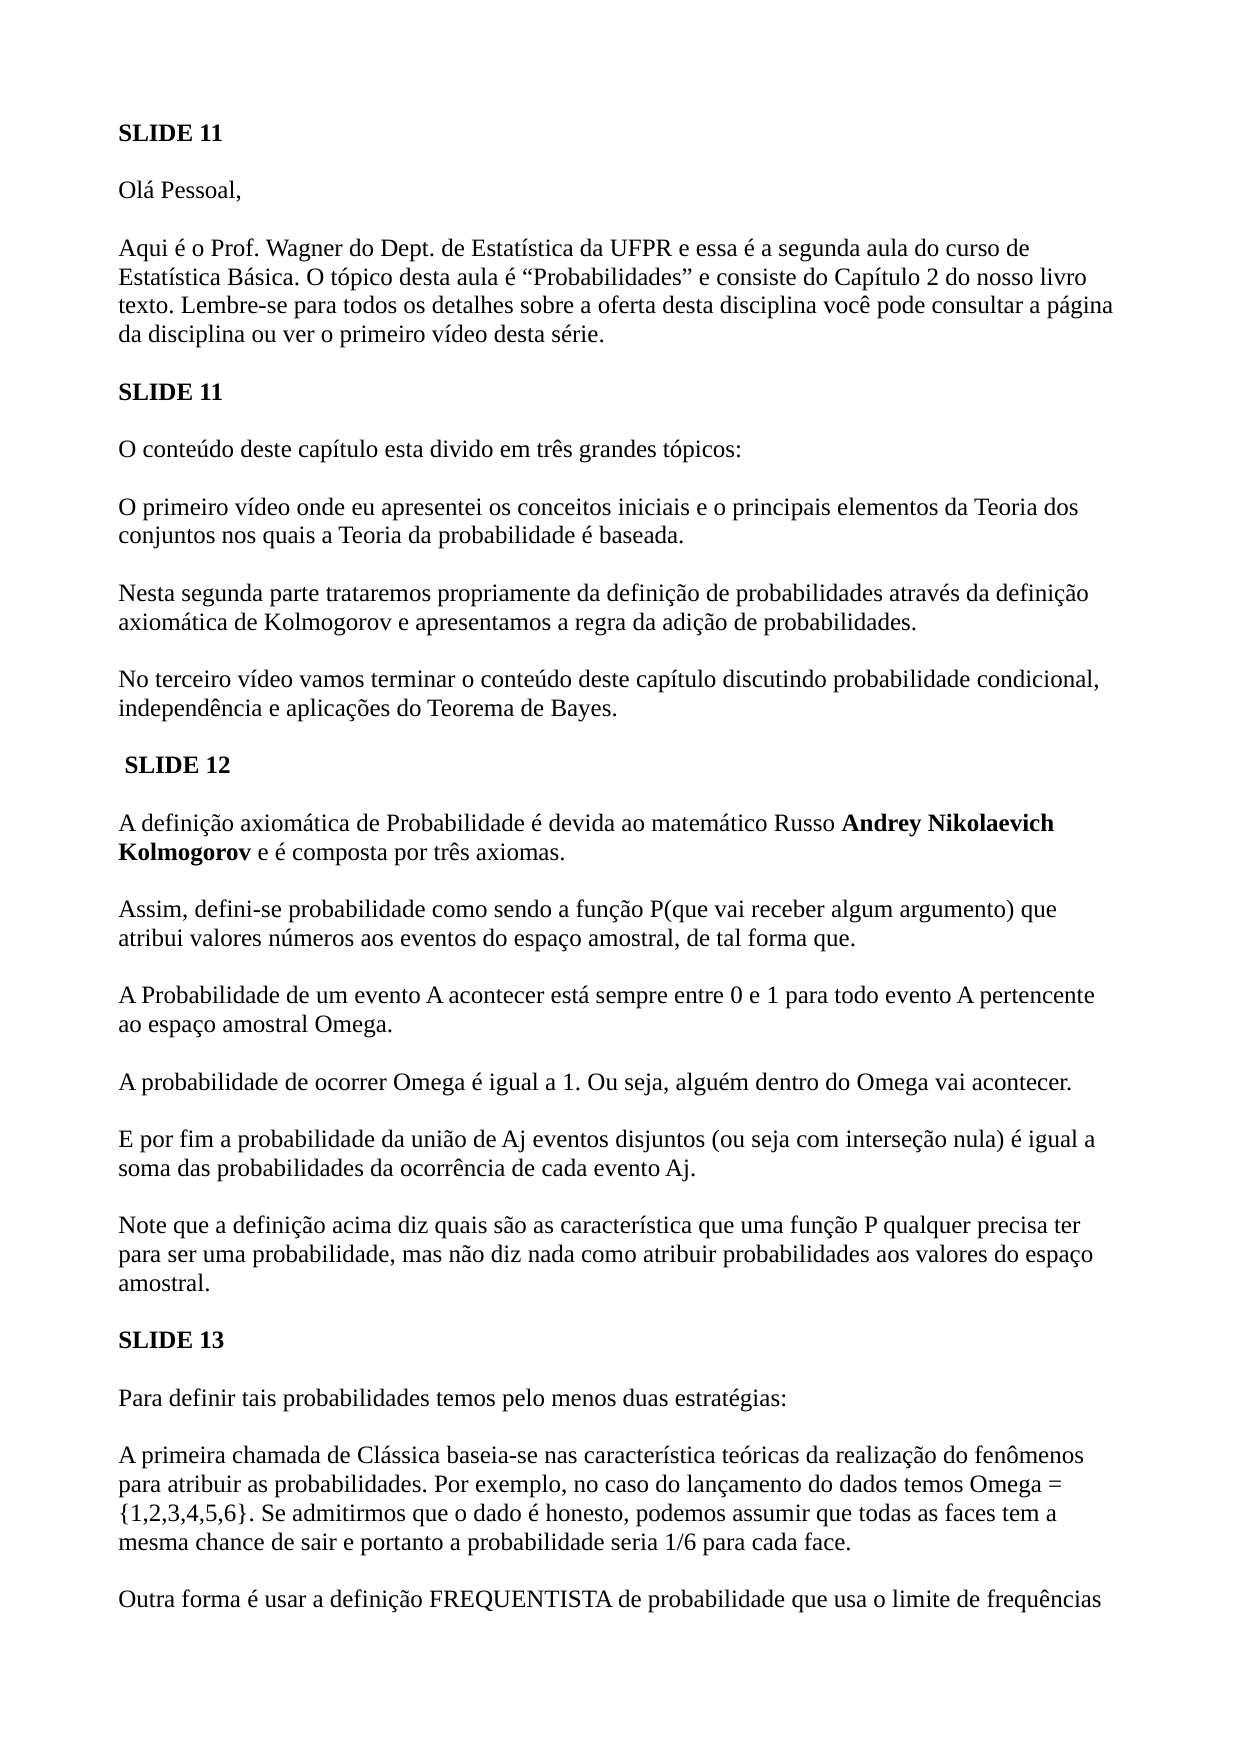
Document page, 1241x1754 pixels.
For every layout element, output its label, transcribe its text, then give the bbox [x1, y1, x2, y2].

text E por fim a probabilidade da união de Aj eventos disjuntos (ou seja com interseção nula) é igual a soma das probabilidades da ocorrência de cada evento Aj. [118, 1124, 1122, 1182]
text SLIDE 11 [118, 118, 1122, 147]
text O primeiro vídeo onde eu apresentei os conceitos iniciais e o principais elementos da Teoria dos conjuntos nos quais a Teoria da probabilidade é baseada. [118, 492, 1122, 549]
text SLIDE 11 [118, 377, 1122, 406]
text Olá Pessoal, [118, 176, 1122, 204]
text Outra forma é usar a definição FREQUENTISTA de probabilidade que usa o limite de frequências [118, 1584, 1122, 1613]
text A Probabilidade de um evento A acontecer está sempre entre 0 e 1 para todo evento A pertencente ao espaço amostral Omega. [118, 981, 1122, 1038]
text A probabilidade de ocorrer Omega é igual a 1. Ou seja, alguém dentro do Omega vai acontecer. [118, 1067, 1122, 1096]
text Nesta segunda parte trataremos propriamente da definição de probabilidades através da definição axiomática de Kolmogorov e apresentamos a regra da adição de probabilidades. [118, 578, 1122, 636]
text A definição axiomática de Probabilidade é devida ao matemático Russo Andrey Nikolaevich Kolmogorov e é composta por três axiomas. [118, 808, 1122, 866]
text A primeira chamada de Clássica baseia-se nas característica teóricas da realização do fenômenos para atribuir as probabilidades. Por exemplo, no caso do lançamento do dados temos Omega = {1,2,3,4,5,6}. Se admitirmos que o dado é honesto, podemos assumir que todas as faces tem a mesma chance de sair e portanto a probabilidade seria 1/6 para cada face. [118, 1441, 1122, 1556]
text O conteúdo deste capítulo esta divido em três grandes tópicos: [118, 434, 1122, 463]
text SLIDE 12 [118, 751, 1122, 779]
text No terceiro vídeo vamos terminar o conteúdo deste capítulo discutindo probabilidade condicional, independência e aplicações do Teorema de Bayes. [118, 664, 1122, 722]
text Note que a definição acima diz quais são as característica que uma função P qualquer precisa ter para ser uma probabilidade, mas não diz nada como atribuir probabilidades aos valores do espaço amostral. [118, 1211, 1122, 1297]
text Aqui é o Prof. Wagner do Dept. de Estatística da UFPR e essa é a segunda aula do curso de Estatística Básica. O tópico desta aula é “Probabilidades” e consiste do Capítulo 2 do nosso livro texto. Lembre-se para todos os detalhes sobre a oferta desta disciplina você pode consultar a página da disciplina ou ver o primeiro vídeo desta série. [118, 233, 1122, 348]
text SLIDE 13 [118, 1326, 1122, 1354]
text Assim, defini-se probabilidade como sendo a função P(que vai receber algum argumento) que atribui valores números aos eventos do espaço amostral, de tal forma que. [118, 894, 1122, 952]
text Para definir tais probabilidades temos pelo menos duas estratégias: [118, 1383, 1122, 1412]
